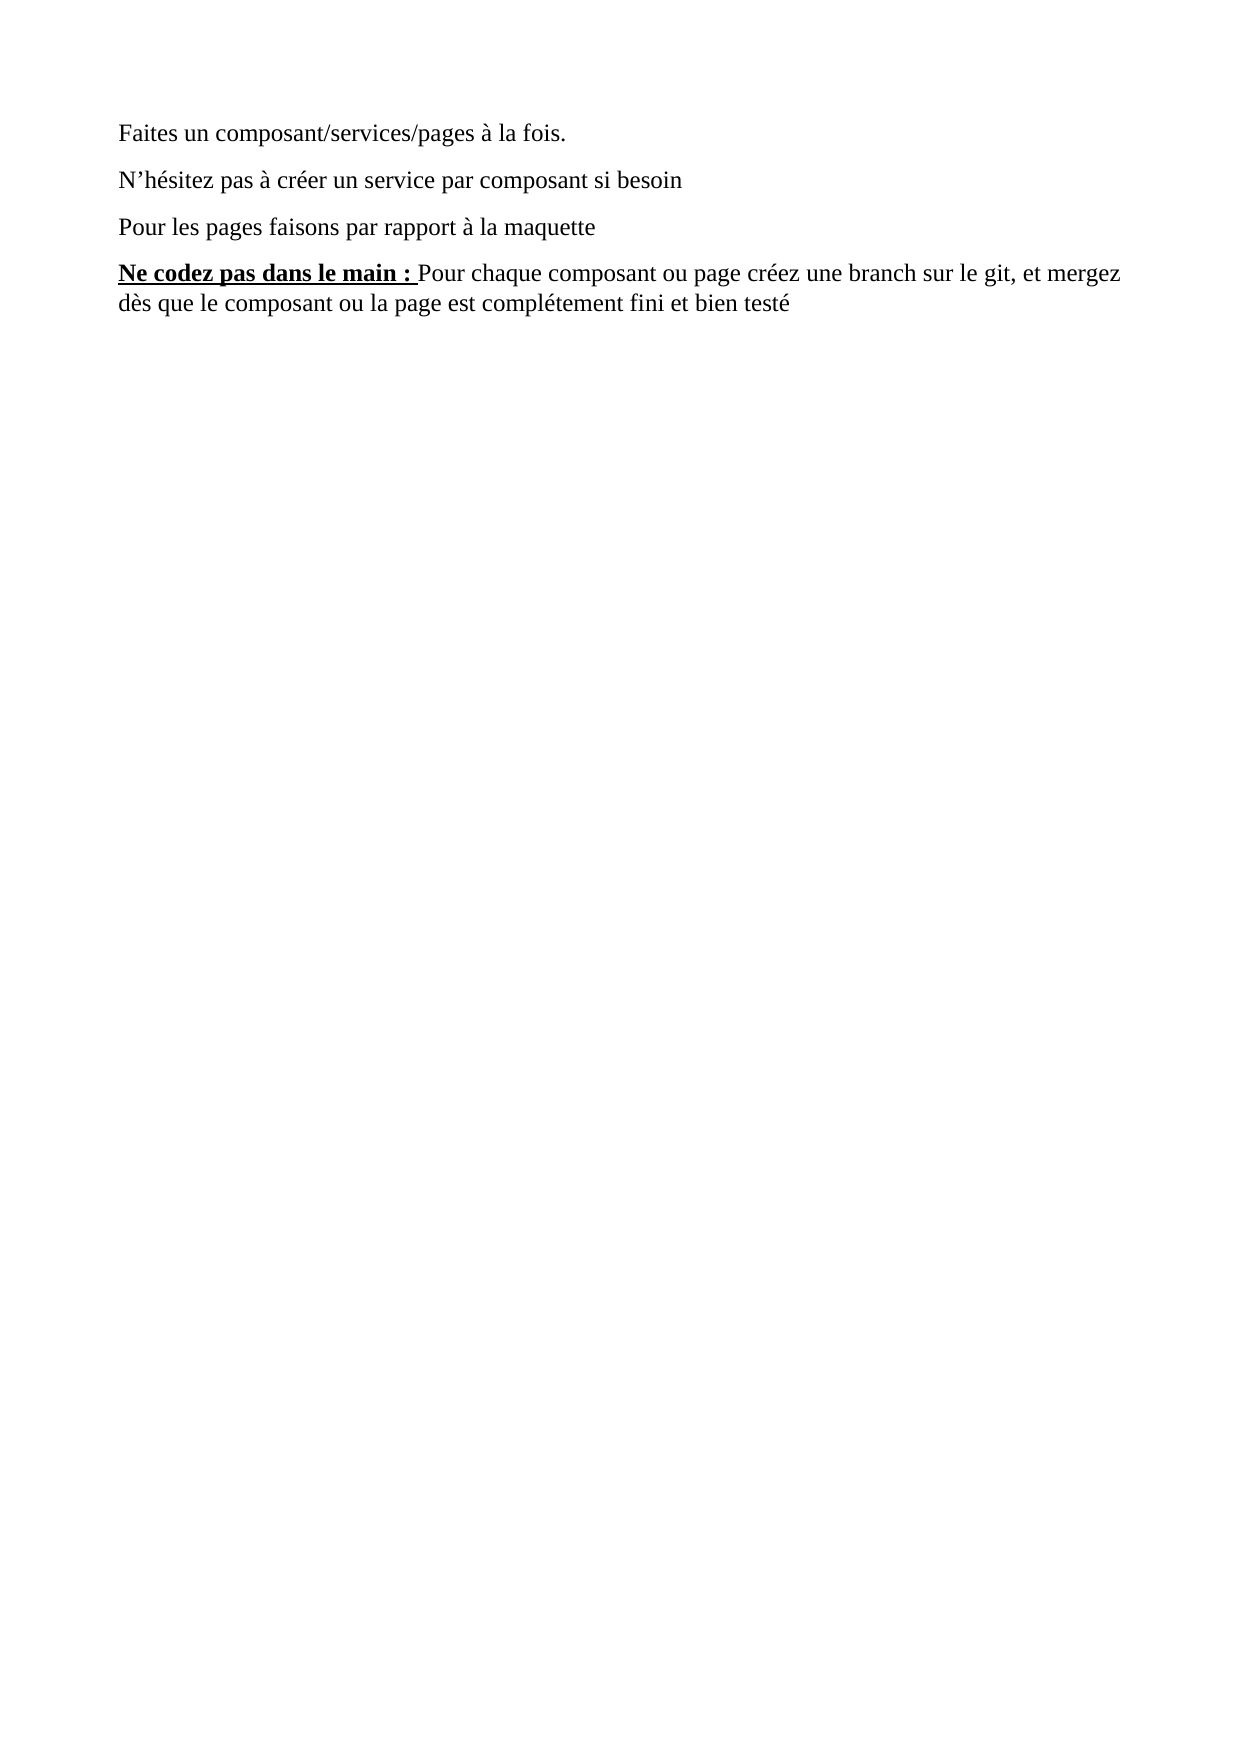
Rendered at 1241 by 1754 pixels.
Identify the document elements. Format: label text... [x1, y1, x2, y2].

text Faites un composant/services/pages à la fois. [118, 118, 1122, 147]
text N’hésitez pas à créer un service par composant si besoin [118, 165, 1122, 194]
text Ne codez pas dans le main : Pour chaque composant ou page créez une branch sur le git, et mergez dès que le composant ou la page est complétement fini et bien testé [118, 258, 1122, 317]
text Pour les pages faisons par rapport à la maquette [118, 212, 1122, 240]
